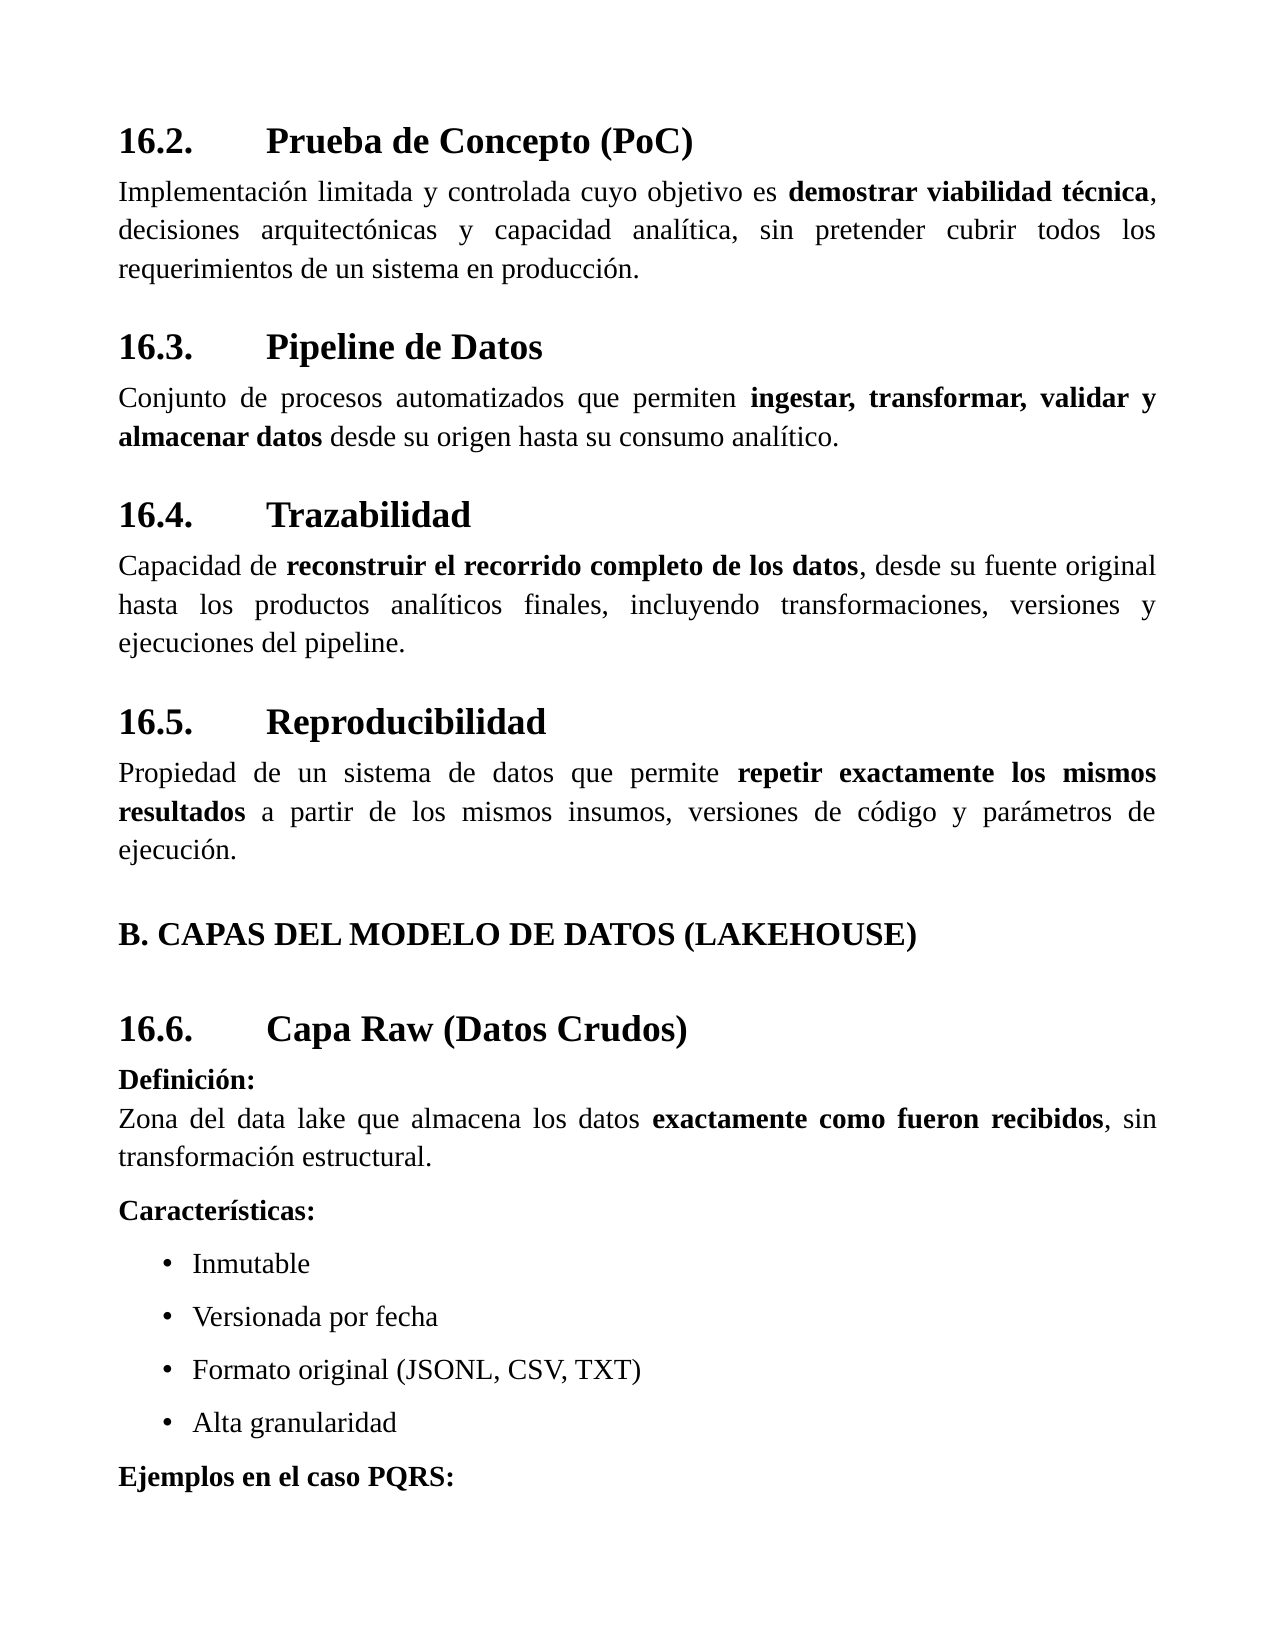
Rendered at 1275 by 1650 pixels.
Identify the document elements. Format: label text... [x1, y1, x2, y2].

text B. CAPAS DEL MODELO DE DATOS (LAKEHOUSE) [118, 914, 1157, 952]
text Conjunto de procesos automatizados que permiten ingestar, transformar, validar y almacenar datos desde su origen hasta su consumo analítico. [118, 380, 1157, 452]
list Inmutable [162, 1246, 1157, 1279]
text Capacidad de reconstruir el recorrido completo de los datos, desde su fuente original hasta los productos analíticos finales, incluyendo transformaciones, versiones y ejecuciones del pipeline. [118, 548, 1157, 659]
text Definición: Zona del data lake que almacena los datos exactamente como fueron recibidos, sin transformación estructural. [118, 1062, 1157, 1173]
subtitle Pipeline de Datos [118, 325, 1157, 368]
subtitle Prueba de Concepto (PoC) [118, 118, 1157, 161]
text Implementación limitada y controlada cuyo objetivo es demostrar viabilidad técnica, decisiones arquitectónicas y capacidad analítica, sin pretender cubrir todos los requerimientos de un sistema en producción. [118, 174, 1157, 284]
text Ejemplos en el caso PQRS: [118, 1459, 1157, 1492]
subtitle Capa Raw (Datos Crudos) [118, 1007, 1157, 1050]
subtitle Reproducibilidad [118, 699, 1157, 743]
subtitle Trazabilidad [118, 493, 1157, 536]
list Versionada por fecha [162, 1299, 1157, 1333]
text Características: [118, 1193, 1157, 1226]
list Alta granularidad [162, 1406, 1157, 1439]
text Propiedad de un sistema de datos que permite repetir exactamente los mismos resultados a partir de los mismos insumos, versiones de código y parámetros de ejecución. [118, 755, 1157, 866]
list Formato original (JSONL, CSV, TXT) [162, 1352, 1157, 1386]
